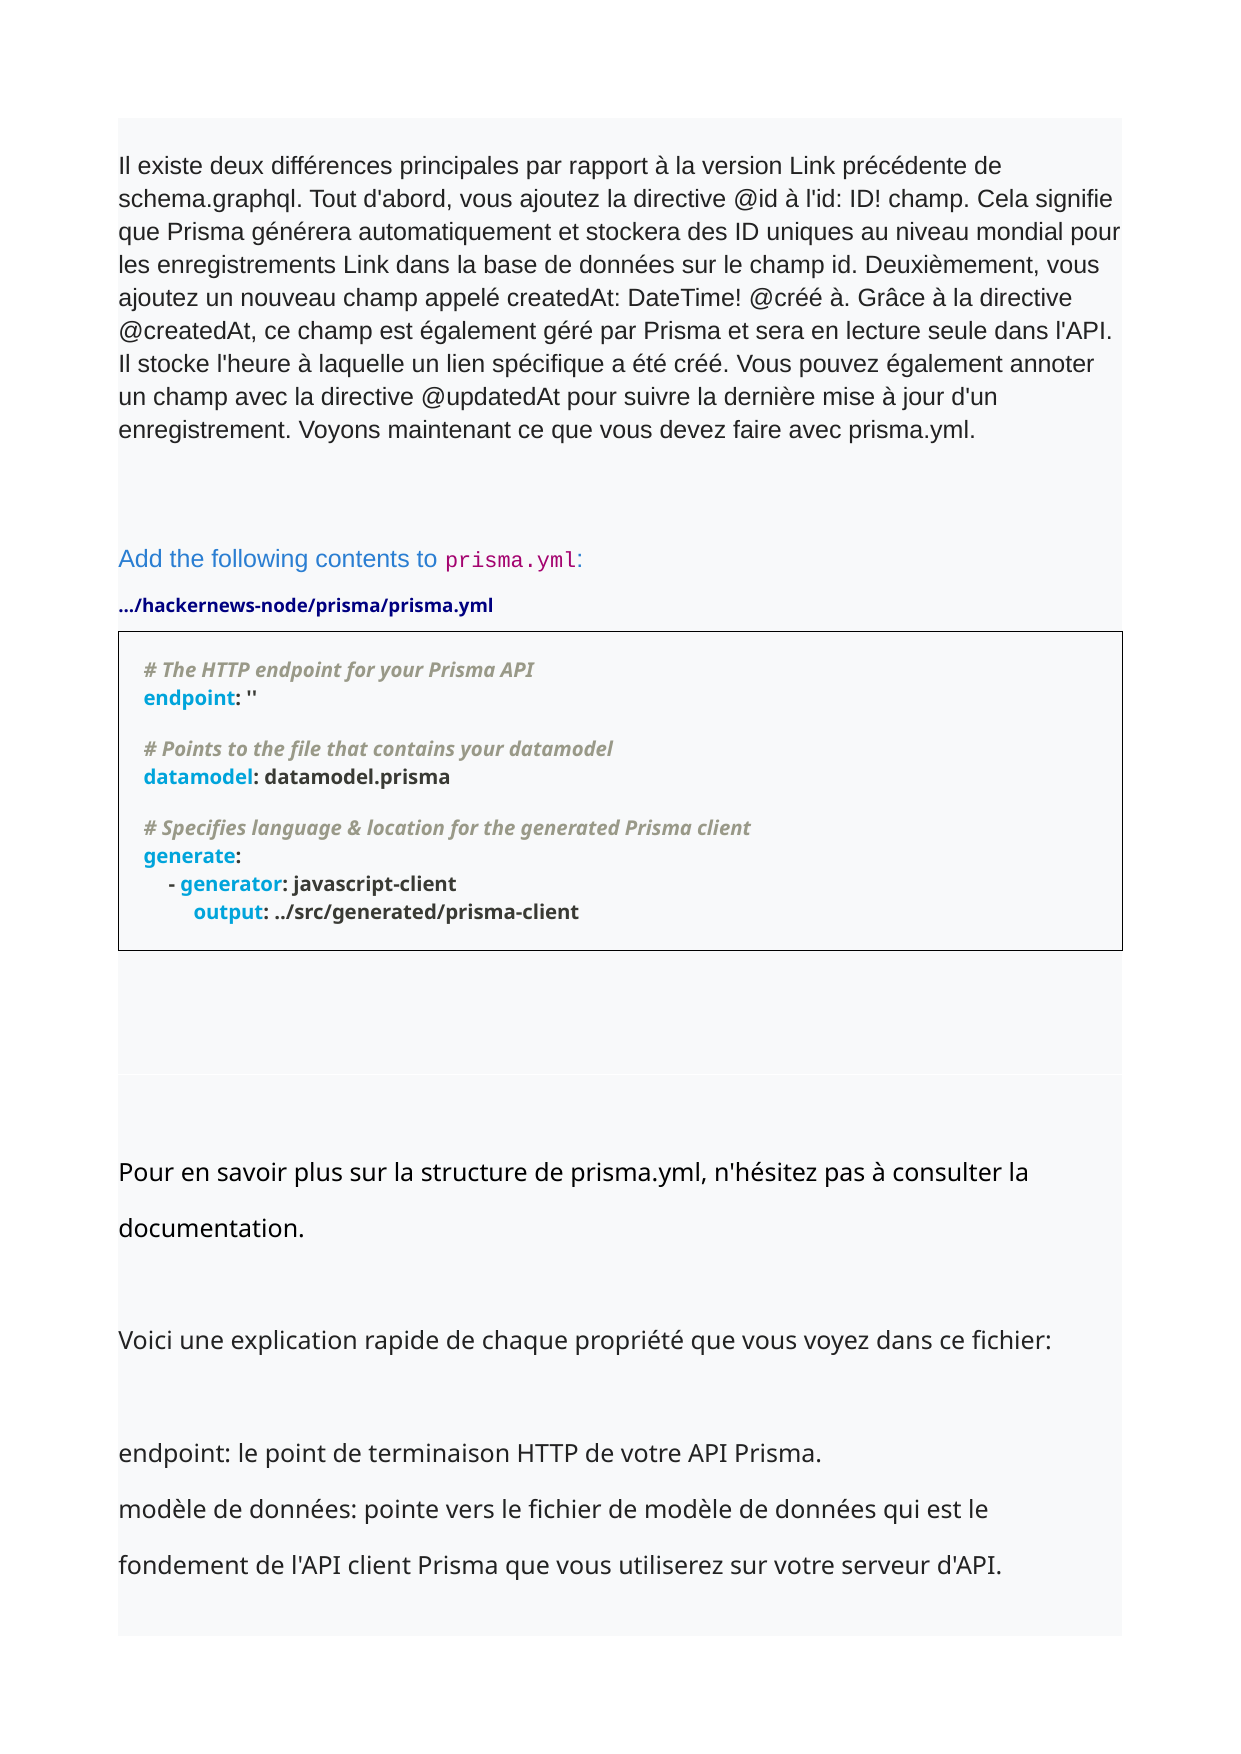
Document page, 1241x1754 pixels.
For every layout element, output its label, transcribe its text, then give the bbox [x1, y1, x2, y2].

text endpoint: '' [119, 658, 1122, 710]
text endpoint: le point de terminaison HTTP de votre API Prisma. [118, 1413, 1122, 1469]
text Voici une explication rapide de chaque propriété que vous voyez dans ce fichier: [118, 1301, 1122, 1357]
text - generator: javascript-client [119, 844, 1122, 872]
text Il existe deux différences principales par rapport à la version Link précédente de schema.graphql. Tout d'abord, vous ajoutez la directive @id à l'id: ID! champ. Cela signifie que Prisma générera automatiquement et stockera des ID uniques au niveau mondial pour les enregistrements Link dans la base de données sur le champ id. Deuxièmement, vous ajoutez un nouveau champ appelé createdAt: DateTime! @créé à. Grâce à la directive @createdAt, ce champ est également géré par Prisma et sera en lecture seule dans l'API. Il stocke l'heure à laquelle un lien spécifique a été créé. Vous pouvez également annoter un champ avec la directive @updatedAt pour suivre la dernière mise à jour d'un enregistrement. Voyons maintenant ce que vous devez faire avec prisma.yml. [118, 118, 1122, 444]
text Pour en savoir plus sur la structure de prisma.yml, n'hésitez pas à consulter la documentation. [118, 1132, 1122, 1244]
text generate: [119, 817, 1122, 844]
text Add the following contents to prisma.yml: [118, 511, 1122, 573]
text # Specifies language & location for the generated Prisma client [119, 789, 1122, 817]
text modèle de données: pointe vers le fichier de modèle de données qui est le fondement de l'API client Prisma que vous utiliserez sur votre serveur d'API. [118, 1469, 1122, 1582]
text # Points to the file that contains your datamodel [119, 710, 1122, 738]
text output: ../src/generated/prisma-client [119, 872, 1122, 950]
text .../hackernews-node/prisma/prisma.yml [118, 593, 1122, 618]
text # The HTTP endpoint for your Prisma API [119, 632, 1122, 658]
text datamodel: datamodel.prisma [119, 738, 1122, 789]
